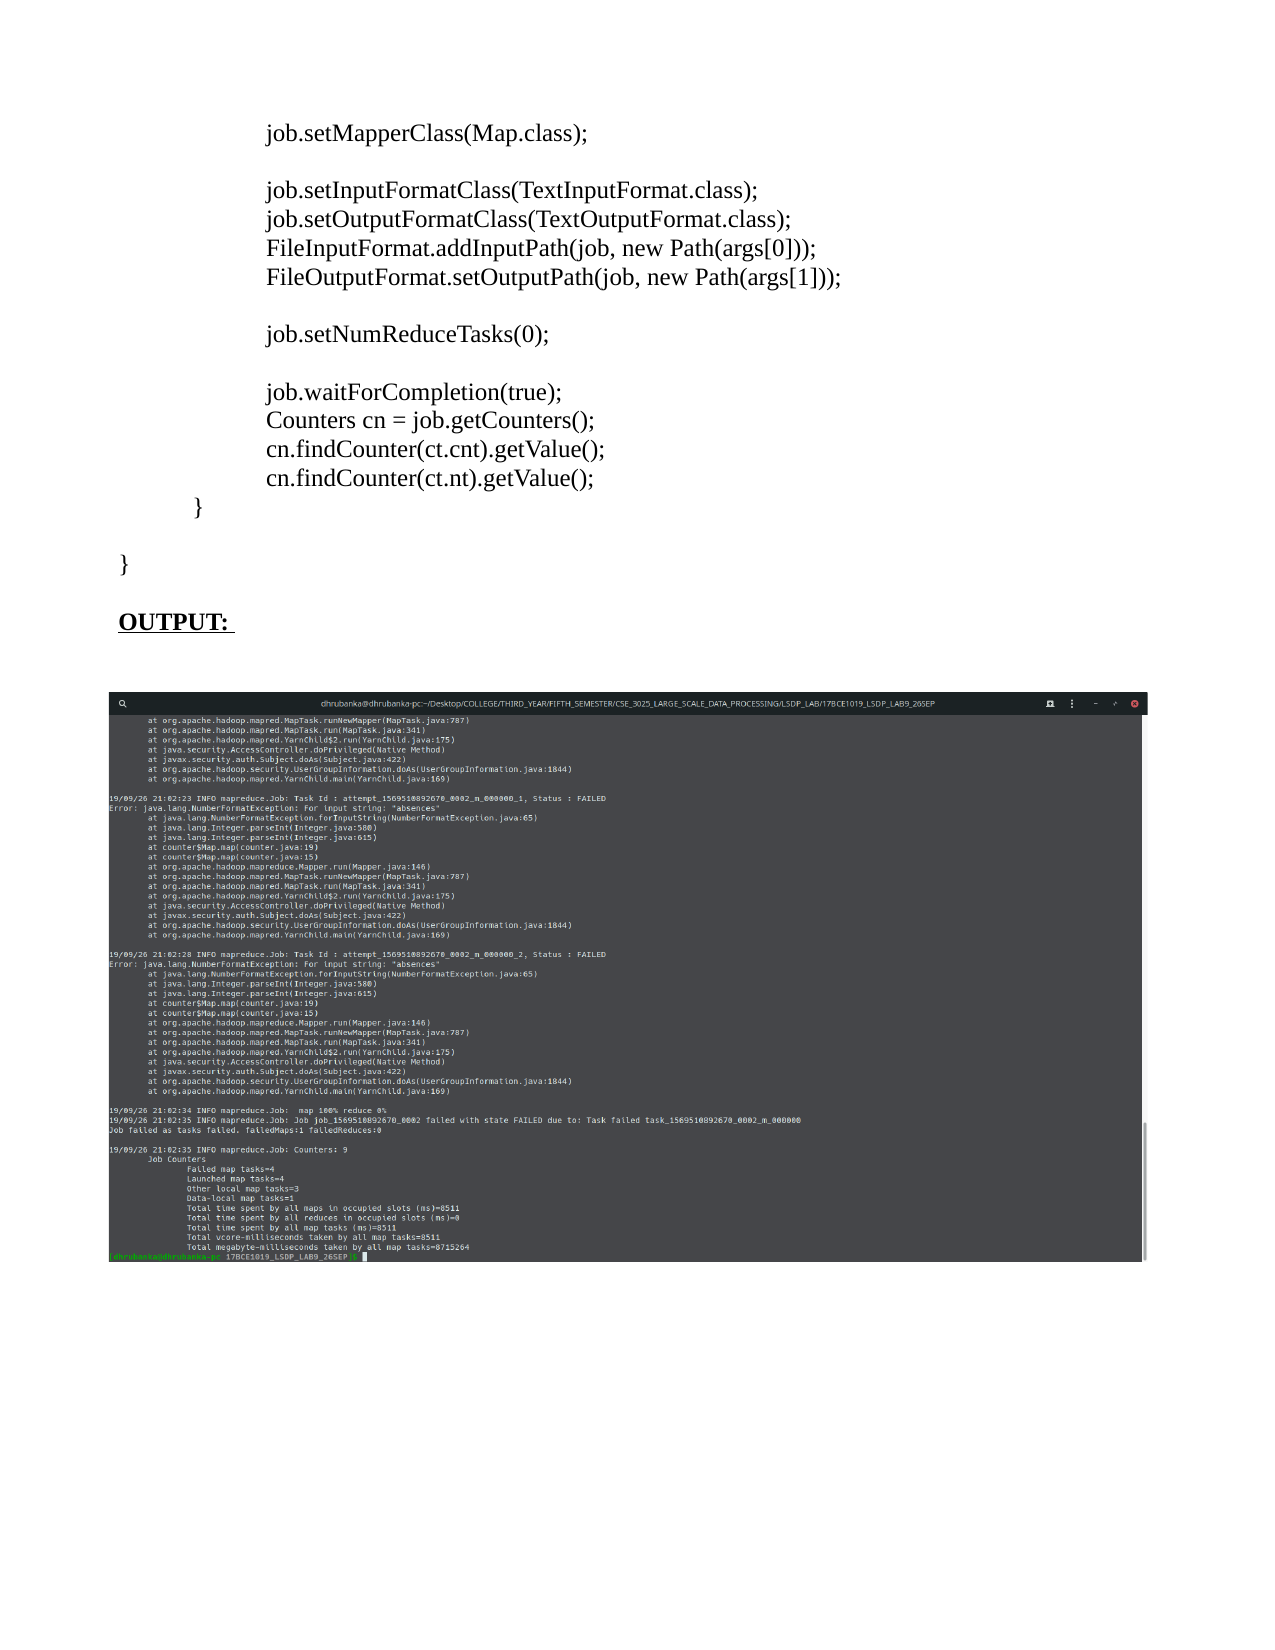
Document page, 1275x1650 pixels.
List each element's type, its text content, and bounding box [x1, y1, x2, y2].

text job.setOutputFormatClass(TextOutputFormat.class); [118, 204, 1157, 233]
text } [118, 492, 1157, 521]
text cn.findCounter(ct.nt).getValue(); [118, 463, 1157, 492]
text } [118, 549, 1157, 578]
picture [108, 692, 1148, 1262]
text job.setInputFormatClass(TextInputFormat.class); [118, 176, 1157, 204]
text cn.findCounter(ct.cnt).getValue(); [118, 434, 1157, 463]
text FileInputFormat.addInputPath(job, new Path(args[0])); [118, 233, 1157, 262]
text job.waitForCompletion(true); [118, 377, 1157, 406]
text OUTPUT: [118, 607, 1157, 636]
text job.setNumReduceTasks(0); [118, 319, 1157, 348]
text Counters cn = job.getCounters(); [118, 406, 1157, 434]
text job.setMapperClass(Map.class); [118, 118, 1157, 147]
text FileOutputFormat.setOutputPath(job, new Path(args[1])); [118, 262, 1157, 291]
